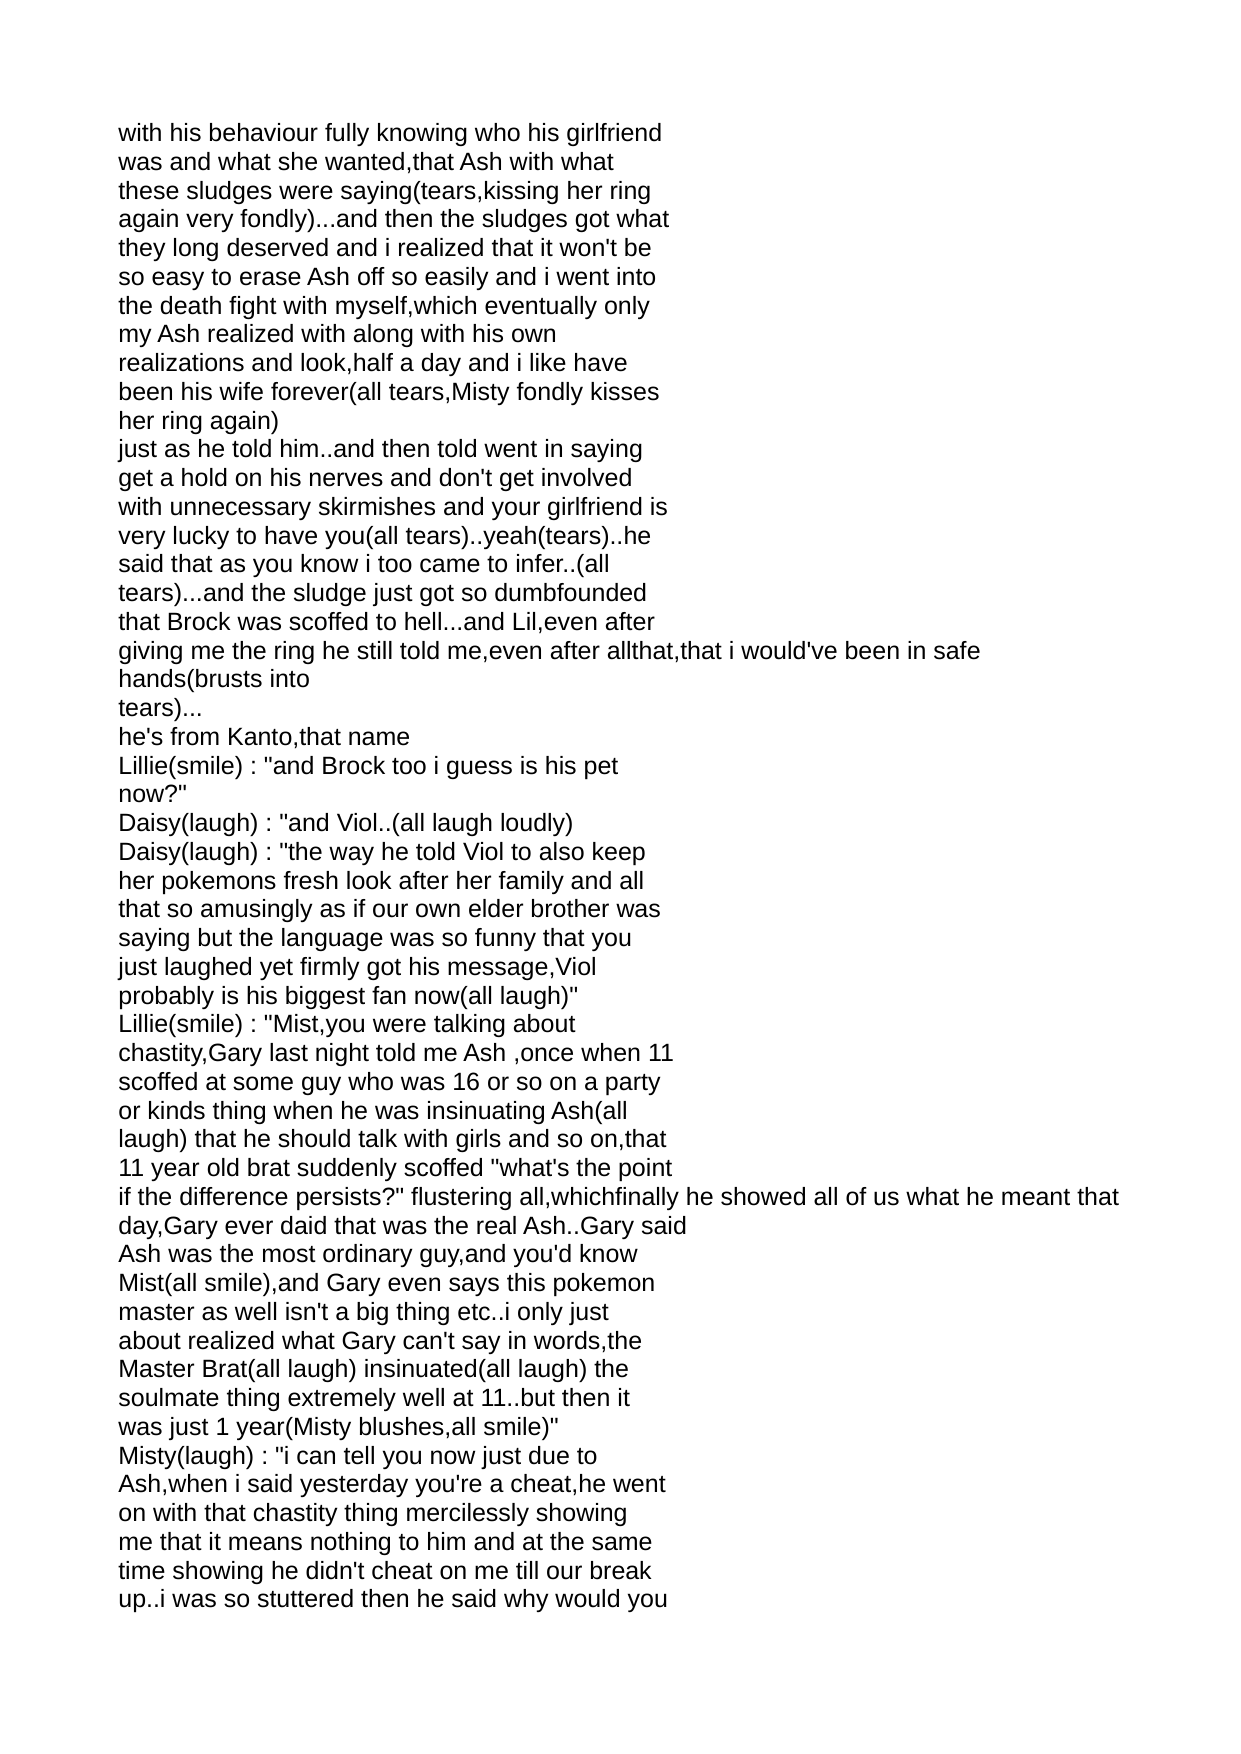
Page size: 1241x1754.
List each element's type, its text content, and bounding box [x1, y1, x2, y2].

text with unnecessary skirmishes and your girlfriend is [118, 492, 1122, 521]
text 11 year old brat suddenly scoffed "what's the point [118, 1153, 1122, 1182]
text giving me the ring he still told me,even after allthat,that i would've been in safe hands(brusts into [118, 636, 1122, 693]
text tears)...and the sludge just got so dumbfounded [118, 578, 1122, 607]
text that so amusingly as if our own elder brother was [118, 894, 1122, 923]
text Daisy(laugh) : "the way he told Viol to also keep [118, 837, 1122, 866]
text the death fight with myself,which eventually only [118, 291, 1122, 319]
text they long deserved and i realized that it won't be [118, 233, 1122, 262]
text realizations and look,half a day and i like have [118, 348, 1122, 377]
text that Brock was scoffed to hell...and Lil,even after [118, 607, 1122, 636]
text so easy to erase Ash off so easily and i went into [118, 262, 1122, 291]
text scoffed at some guy who was 16 or so on a party [118, 1067, 1122, 1096]
text her ring again) [118, 406, 1122, 434]
text Misty(laugh) : "i can tell you now just due to [118, 1441, 1122, 1469]
text very lucky to have you(all tears)..yeah(tears)..he [118, 521, 1122, 549]
text now?" [118, 779, 1122, 808]
text just laughed yet firmly got his message,Viol [118, 952, 1122, 981]
text up..i was so stuttered then he said why would you [118, 1584, 1122, 1613]
text her pokemons fresh look after her family and all [118, 866, 1122, 894]
text soulmate thing extremely well at 11..but then it [118, 1383, 1122, 1412]
text these sludges were saying(tears,kissing her ring [118, 176, 1122, 204]
text Master Brat(all laugh) insinuated(all laugh) the [118, 1354, 1122, 1383]
text probably is his biggest fan now(all laugh)" [118, 981, 1122, 1009]
text with his behaviour fully knowing who his girlfriend [118, 118, 1122, 147]
text was and what she wanted,that Ash with what [118, 147, 1122, 176]
text Ash,when i said yesterday you're a cheat,he went [118, 1469, 1122, 1498]
text chastity,Gary last night told me Ash ,once when 11 [118, 1038, 1122, 1067]
text day,Gary ever daid that was the real Ash..Gary said [118, 1211, 1122, 1239]
text laugh) that he should talk with girls and so on,that [118, 1124, 1122, 1153]
text about realized what Gary can't say in words,the [118, 1326, 1122, 1354]
text Mist(all smile),and Gary even says this pokemon [118, 1268, 1122, 1297]
text master as well isn't a big thing etc..i only just [118, 1297, 1122, 1326]
text Ash was the most ordinary guy,and you'd know [118, 1239, 1122, 1268]
text been his wife forever(all tears,Misty fondly kisses [118, 377, 1122, 406]
text Daisy(laugh) : "and Viol..(all laugh loudly) [118, 808, 1122, 837]
text on with that chastity thing mercilessly showing [118, 1498, 1122, 1527]
text tears)... [118, 693, 1122, 722]
text get a hold on his nerves and don't get involved [118, 463, 1122, 492]
text my Ash realized with along with his own [118, 319, 1122, 348]
text just as he told him..and then told went in saying [118, 434, 1122, 463]
text Lillie(smile) : "and Brock too i guess is his pet [118, 751, 1122, 779]
text time showing he didn't cheat on me till our break [118, 1556, 1122, 1584]
text if the difference persists?" flustering all,whichfinally he showed all of us what he meant that [118, 1182, 1122, 1211]
text was just 1 year(Misty blushes,all smile)" [118, 1412, 1122, 1441]
text again very fondly)...and then the sludges got what [118, 204, 1122, 233]
text said that as you know i too came to infer..(all [118, 549, 1122, 578]
text he's from Kanto,that name [118, 722, 1122, 751]
text Lillie(smile) : "Mist,you were talking about [118, 1009, 1122, 1038]
text saying but the language was so funny that you [118, 923, 1122, 952]
text or kinds thing when he was insinuating Ash(all [118, 1096, 1122, 1124]
text me that it means nothing to him and at the same [118, 1527, 1122, 1556]
